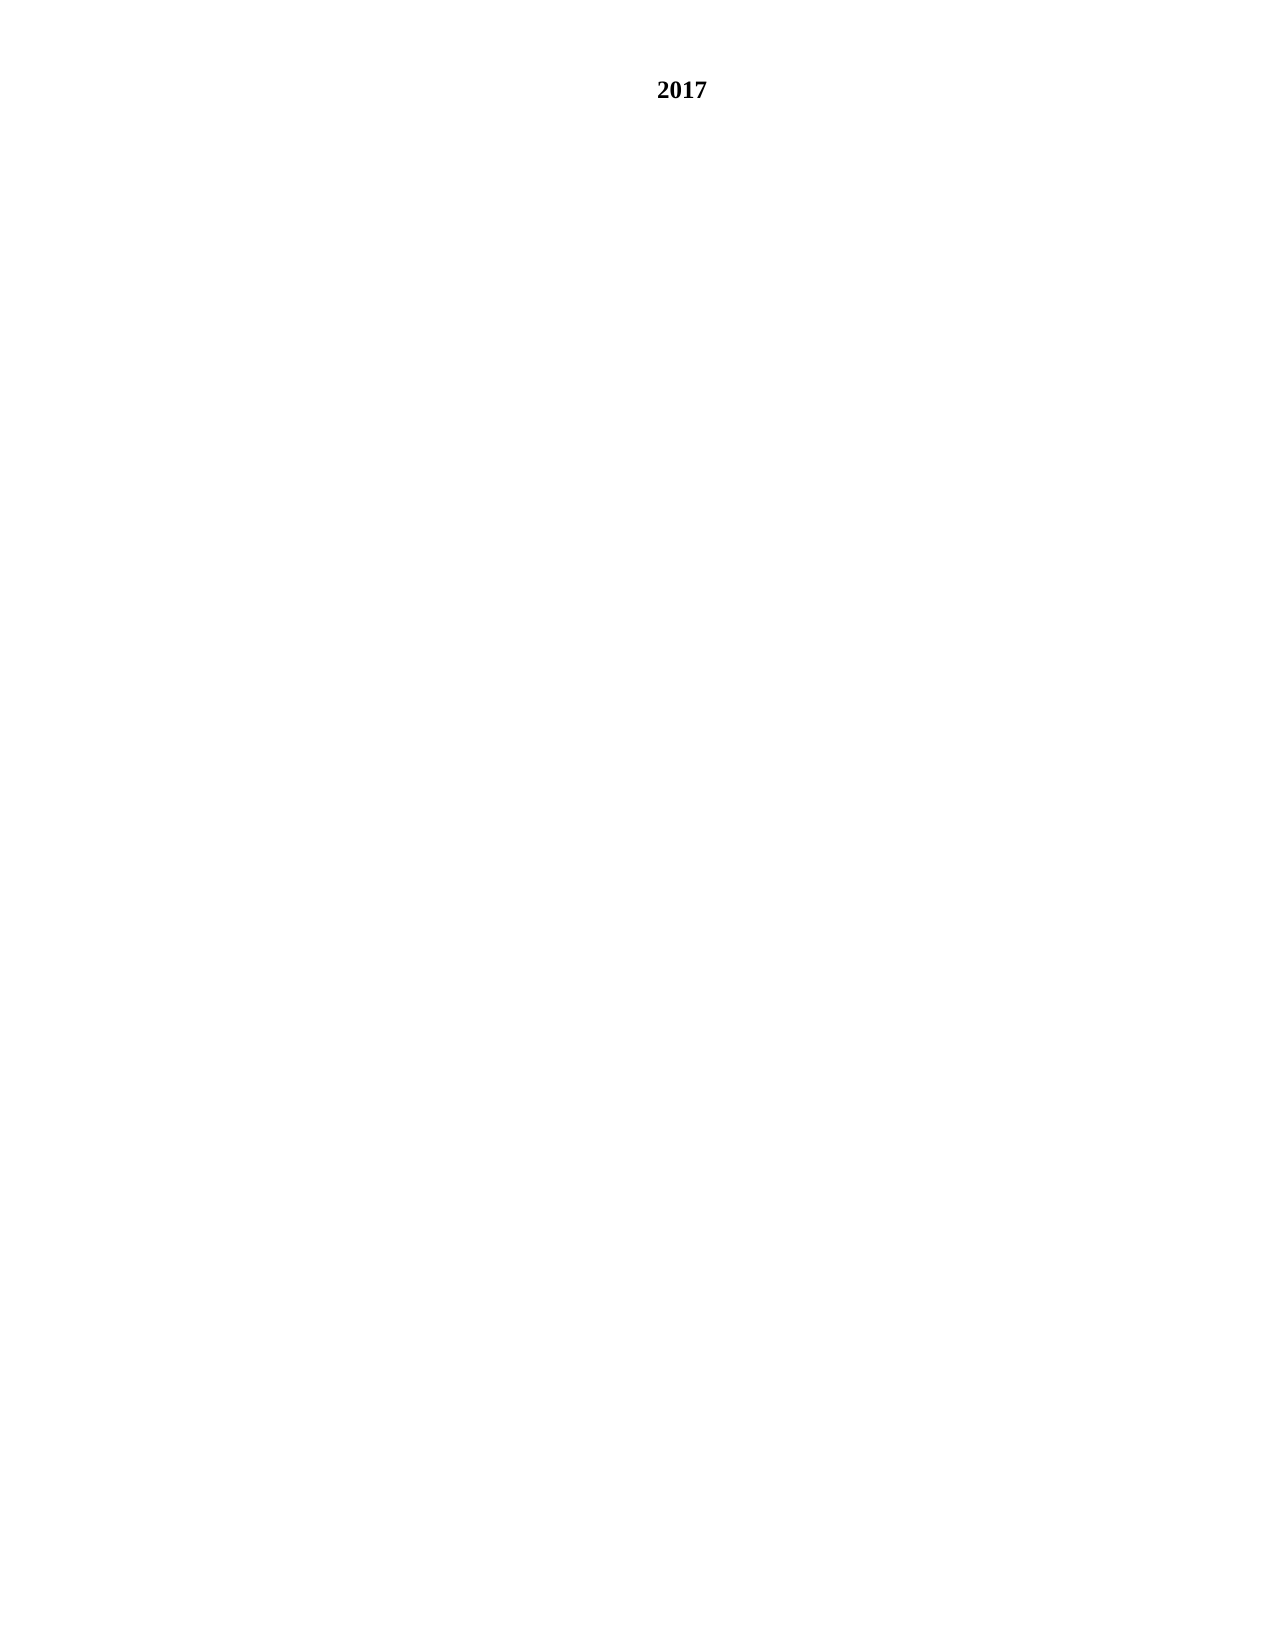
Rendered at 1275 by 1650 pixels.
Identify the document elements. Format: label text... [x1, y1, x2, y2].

text 2017 [177, 75, 1186, 104]
